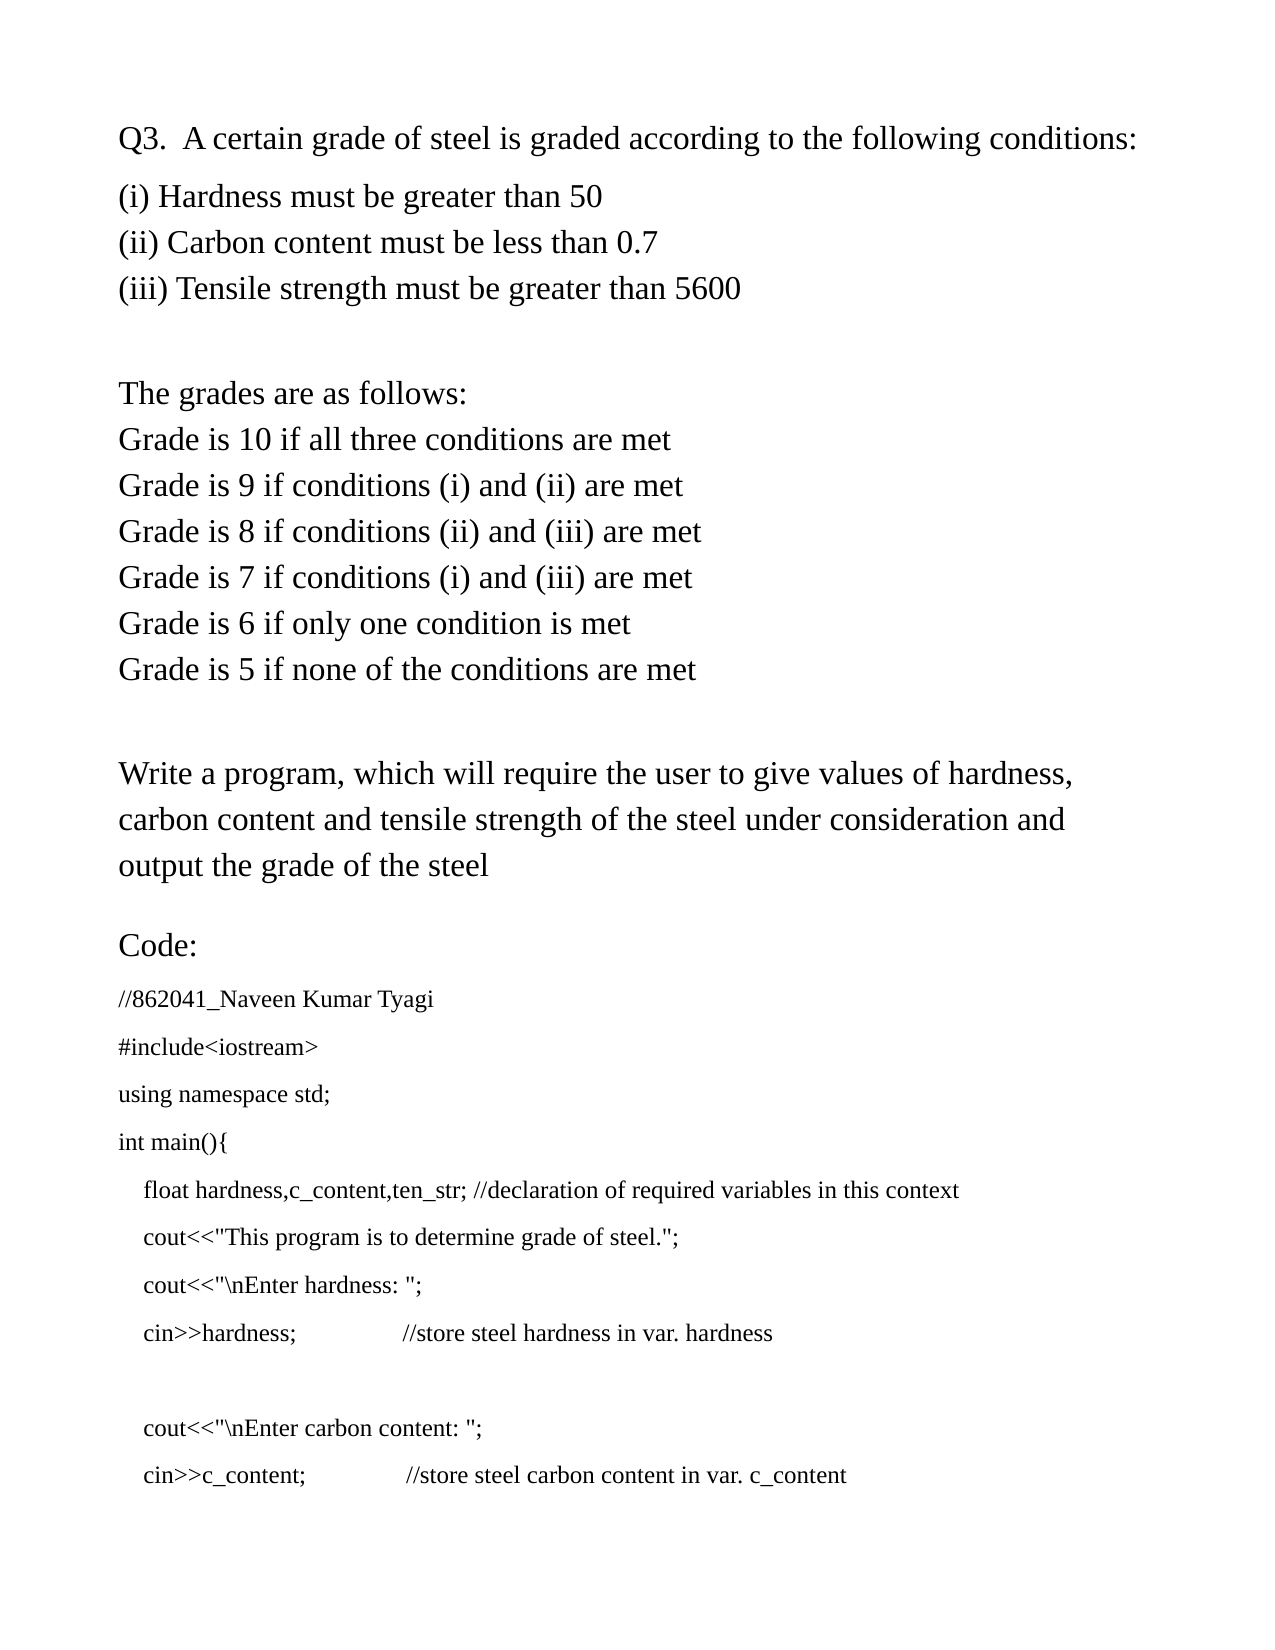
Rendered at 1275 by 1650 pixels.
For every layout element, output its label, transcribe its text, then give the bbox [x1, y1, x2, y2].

text cout<<"\nEnter carbon content: "; [118, 1413, 1157, 1442]
text cin>>c_content; //store steel carbon content in var. c_content [118, 1460, 1157, 1489]
text float hardness,c_content,ten_str; //declaration of required variables in this context [118, 1175, 1157, 1203]
text (ii) Carbon content must be less than 0.7 [118, 223, 1157, 261]
text Code: [118, 891, 1157, 964]
text cout<<"This program is to determine grade of steel."; [118, 1222, 1157, 1251]
text cin>>hardness; //store steel hardness in var. hardness [118, 1318, 1157, 1346]
text #include<iostream> [118, 1032, 1157, 1061]
text Grade is 5 if none of the conditions are met [118, 649, 1157, 687]
text int main(){ [118, 1127, 1157, 1156]
text Q3. A certain grade of steel is graded according to the following conditions: [118, 118, 1157, 156]
text Grade is 8 if conditions (ii) and (iii) are met [118, 511, 1157, 549]
text (i) Hardness must be greater than 50 [118, 177, 1157, 215]
text Grade is 10 if all three conditions are met [118, 419, 1157, 457]
text using namespace std; [118, 1079, 1157, 1108]
text cout<<"\nEnter hardness: "; [118, 1270, 1157, 1299]
text Grade is 7 if conditions (i) and (iii) are met [118, 557, 1157, 595]
text The grades are as follows: [118, 373, 1157, 412]
text Grade is 6 if only one condition is met [118, 603, 1157, 641]
text //862041_Naveen Kumar Tyagi [118, 984, 1157, 1013]
text Grade is 9 if conditions (i) and (ii) are met [118, 465, 1157, 503]
text (iii) Tensile strength must be greater than 5600 [118, 269, 1157, 307]
text Write a program, which will require the user to give values of hardness, carbon content and tensile strength of the steel under consideration and output the grade of the steel [118, 753, 1157, 884]
